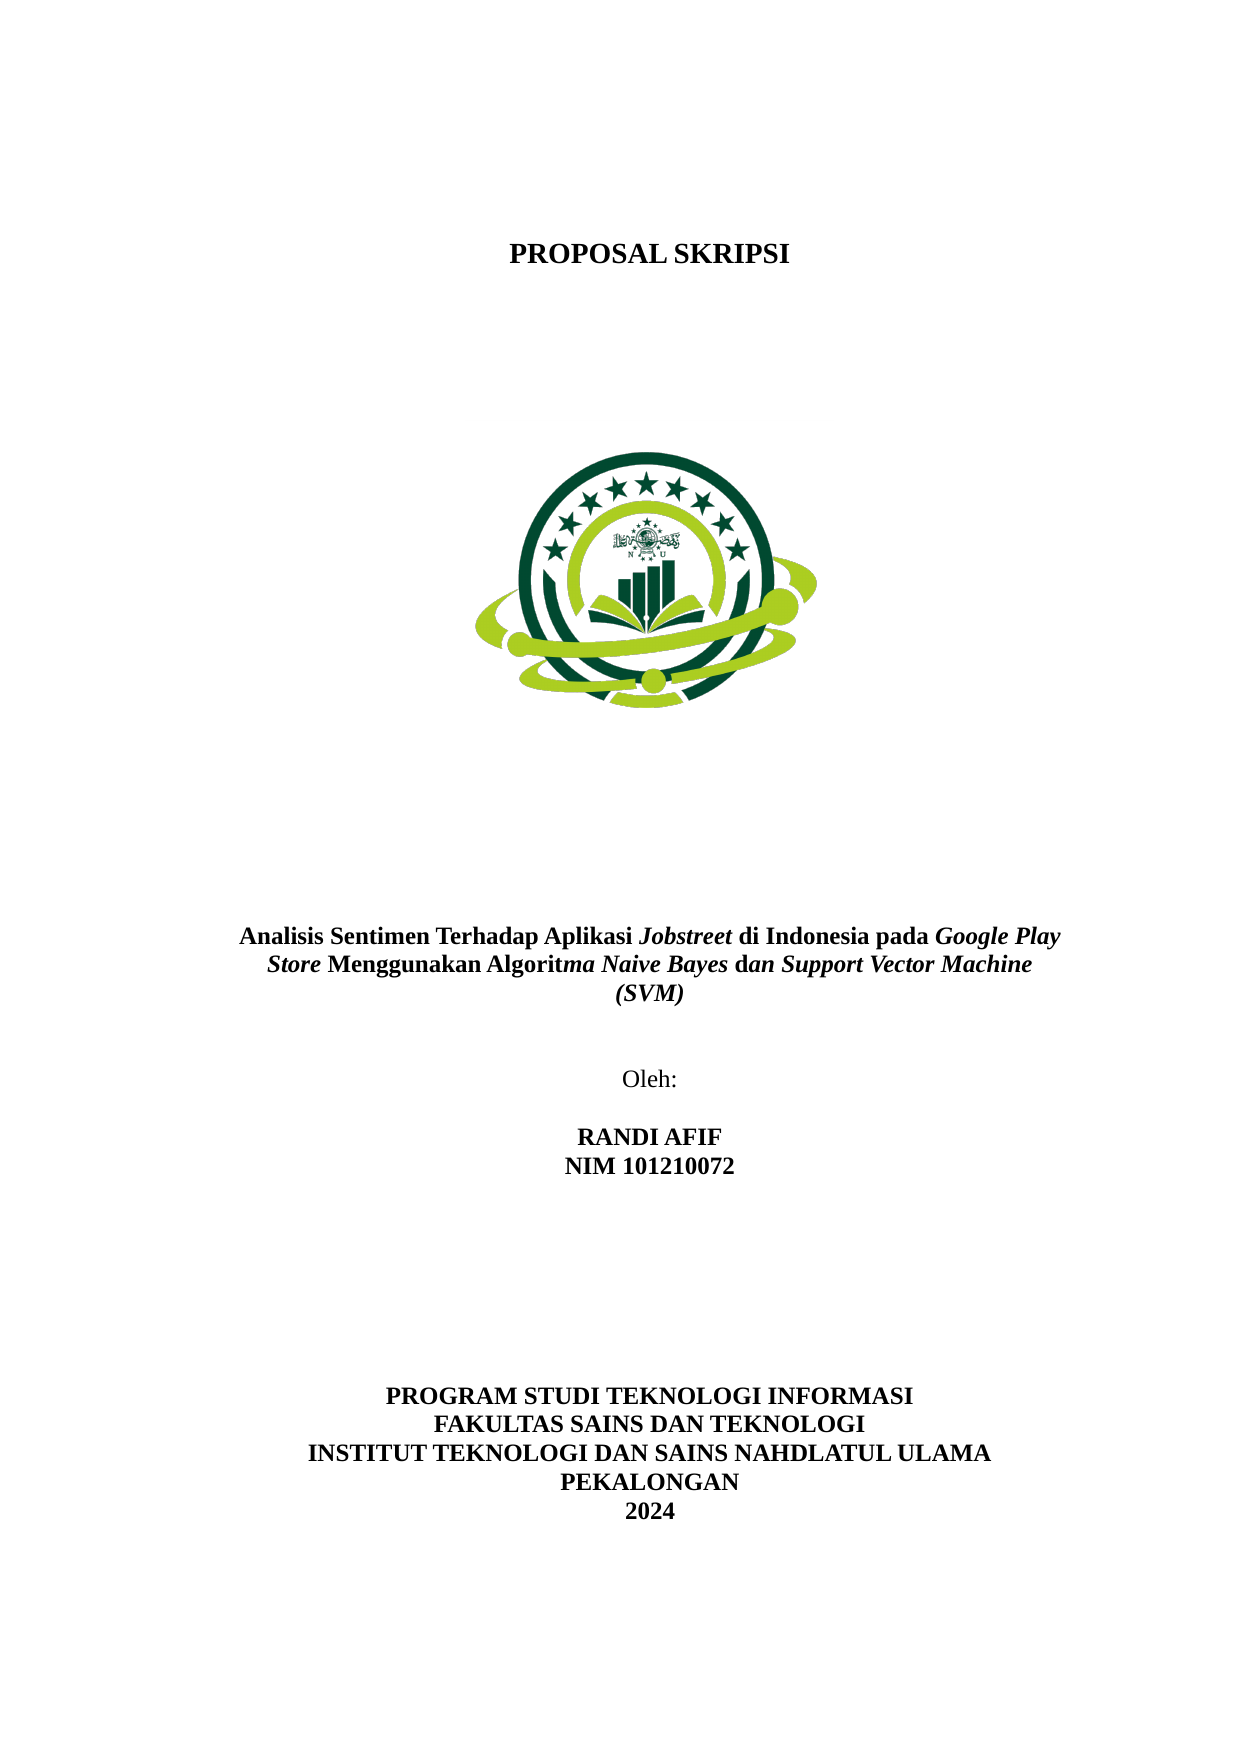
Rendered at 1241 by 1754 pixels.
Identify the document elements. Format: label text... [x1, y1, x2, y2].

text PROPOSAL SKRIPSI [236, 236, 1063, 270]
text NIM 101210072 [236, 1151, 1063, 1179]
text RANDI AFIF [236, 1122, 1063, 1151]
text FAKULTAS SAINS DAN TEKNOLOGI [236, 1409, 1063, 1438]
text INSTITUT TEKNOLOGI DAN SAINS NAHDLATUL ULAMA [236, 1438, 1063, 1467]
text 2024 [236, 1496, 1063, 1524]
text PROGRAM STUDI TEKNOLOGI INFORMASI [236, 1381, 1063, 1409]
text Analisis Sentimen Terhadap Aplikasi Jobstreet di Indonesia pada Google Play Store Menggunakan Algoritma Naive Bayes dan Support Vector Machine (SVM) [236, 921, 1063, 1007]
text PEKALONGAN [236, 1467, 1063, 1496]
picture [465, 420, 834, 720]
text Oleh: [236, 1064, 1063, 1093]
